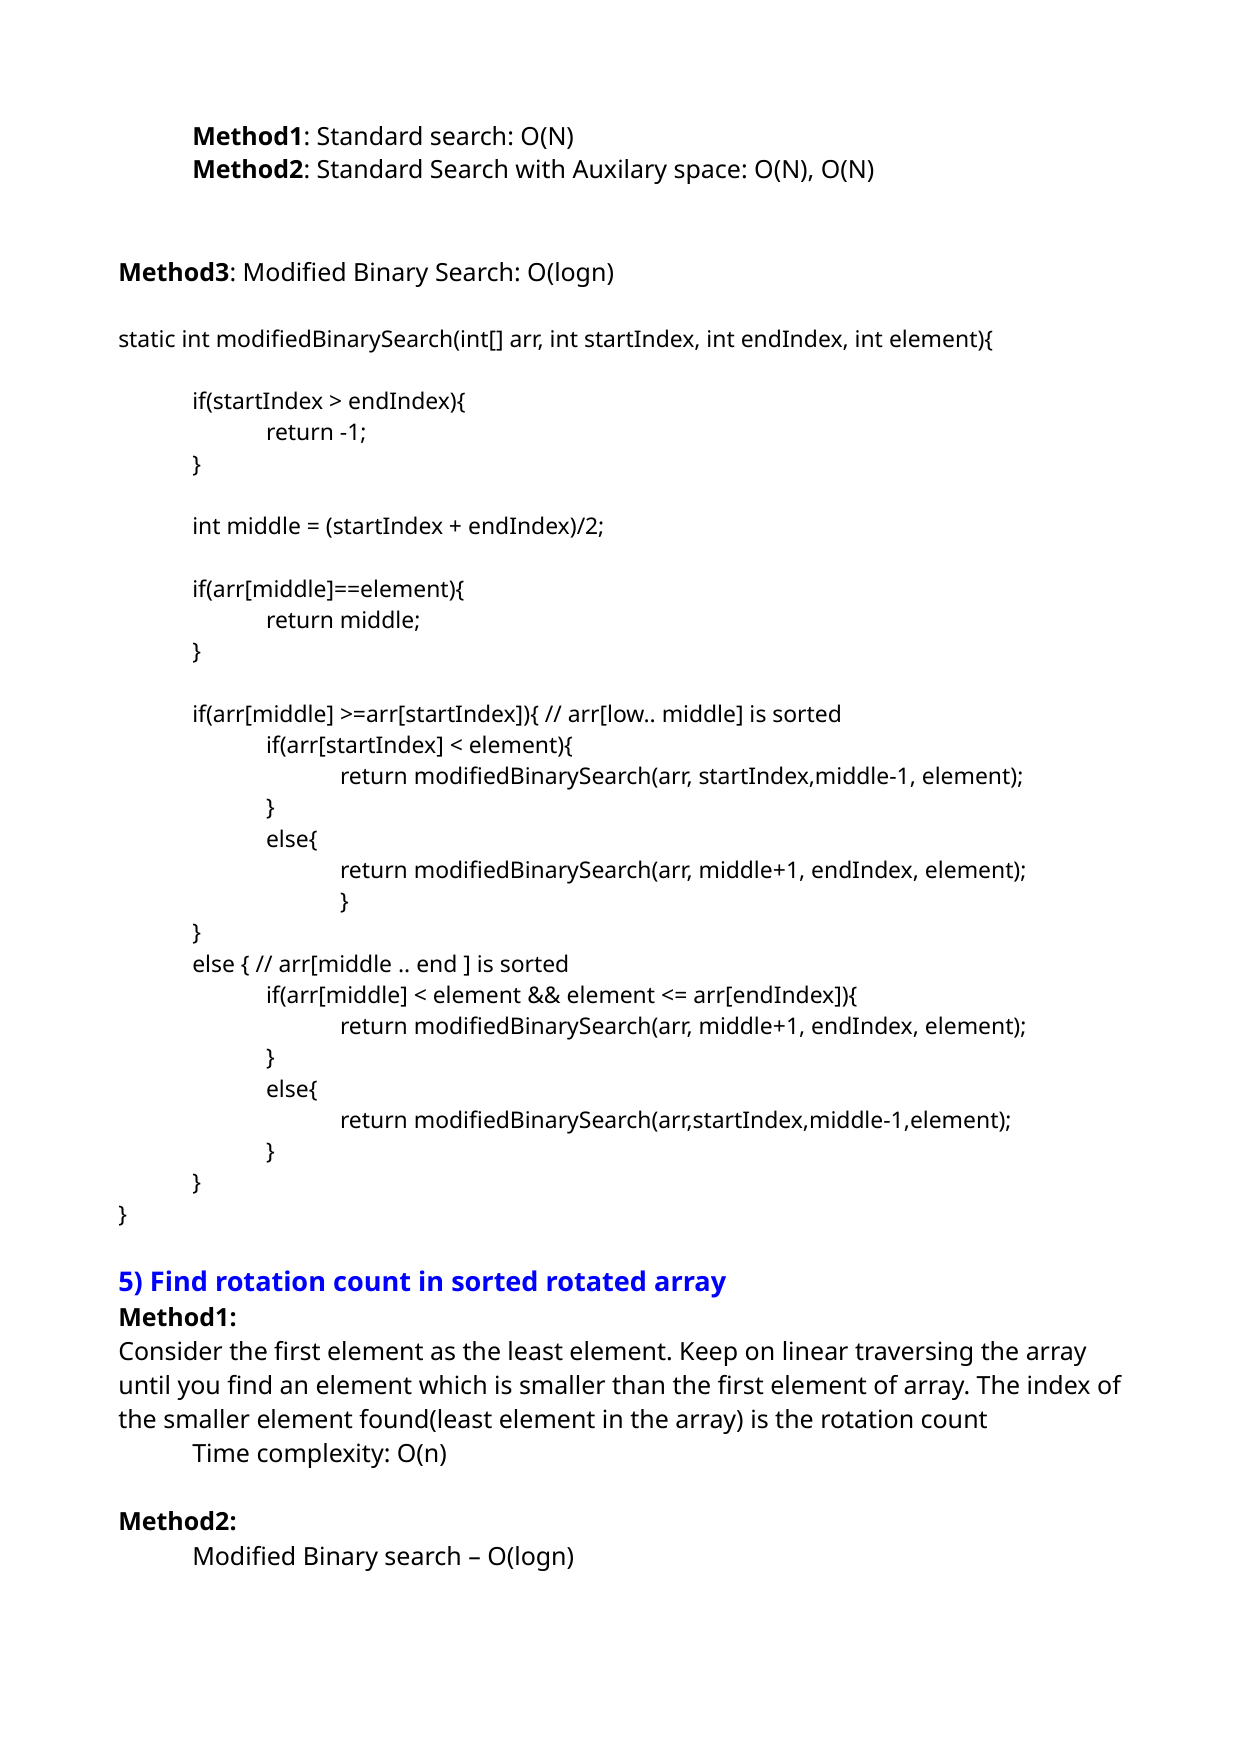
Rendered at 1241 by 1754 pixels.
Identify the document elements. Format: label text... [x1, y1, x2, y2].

text return modifiedBinarySearch(arr,startIndex,middle-1,element); [118, 1104, 1122, 1135]
text else { // arr[middle .. end ] is sorted [118, 947, 1122, 979]
text if(startIndex > endIndex){ [118, 385, 1122, 416]
text if(arr[middle] < element && element <= arr[endIndex]){ [118, 979, 1122, 1010]
text else{ [118, 1072, 1122, 1104]
text int middle = (startIndex + endIndex)/2; [118, 510, 1122, 541]
text return modifiedBinarySearch(arr, startIndex,middle-1, element); [118, 760, 1122, 791]
text Time complexity: O(n) [118, 1436, 1122, 1470]
text } [118, 791, 1122, 822]
text } [118, 1166, 1122, 1197]
text if(arr[middle]==element){ [118, 572, 1122, 604]
text return middle; [118, 604, 1122, 635]
text Method1: [118, 1300, 1122, 1334]
text return modifiedBinarySearch(arr, middle+1, endIndex, element); [118, 854, 1122, 885]
text return -1; [118, 416, 1122, 447]
text Consider the first element as the least element. Keep on linear traversing the array until you find an element which is smaller than the first element of array. The index of the smaller element found(least element in the array) is the rotation count [118, 1334, 1122, 1436]
text Modified Binary search – O(logn) [118, 1538, 1122, 1572]
text else{ [118, 822, 1122, 854]
text } [118, 1135, 1122, 1166]
text Method1: Standard search: O(N) [118, 118, 1122, 152]
text Method2: Standard Search with Auxilary space: O(N), O(N) [118, 152, 1122, 186]
text 5) Find rotation count in sorted rotated array [118, 1263, 1122, 1300]
text Method3: Modified Binary Search: O(logn) [118, 254, 1122, 288]
text return modifiedBinarySearch(arr, middle+1, endIndex, element); [118, 1010, 1122, 1041]
text } [118, 1041, 1122, 1072]
text Method2: [118, 1504, 1122, 1538]
text } [118, 635, 1122, 666]
text } [118, 1197, 1122, 1229]
text } [118, 447, 1122, 479]
text } [118, 916, 1122, 947]
text if(arr[middle] >=arr[startIndex]){ // arr[low.. middle] is sorted [118, 697, 1122, 729]
text if(arr[startIndex] < element){ [118, 729, 1122, 760]
text static int modifiedBinarySearch(int[] arr, int startIndex, int endIndex, int element){ [118, 322, 1122, 354]
text } [118, 885, 1122, 916]
